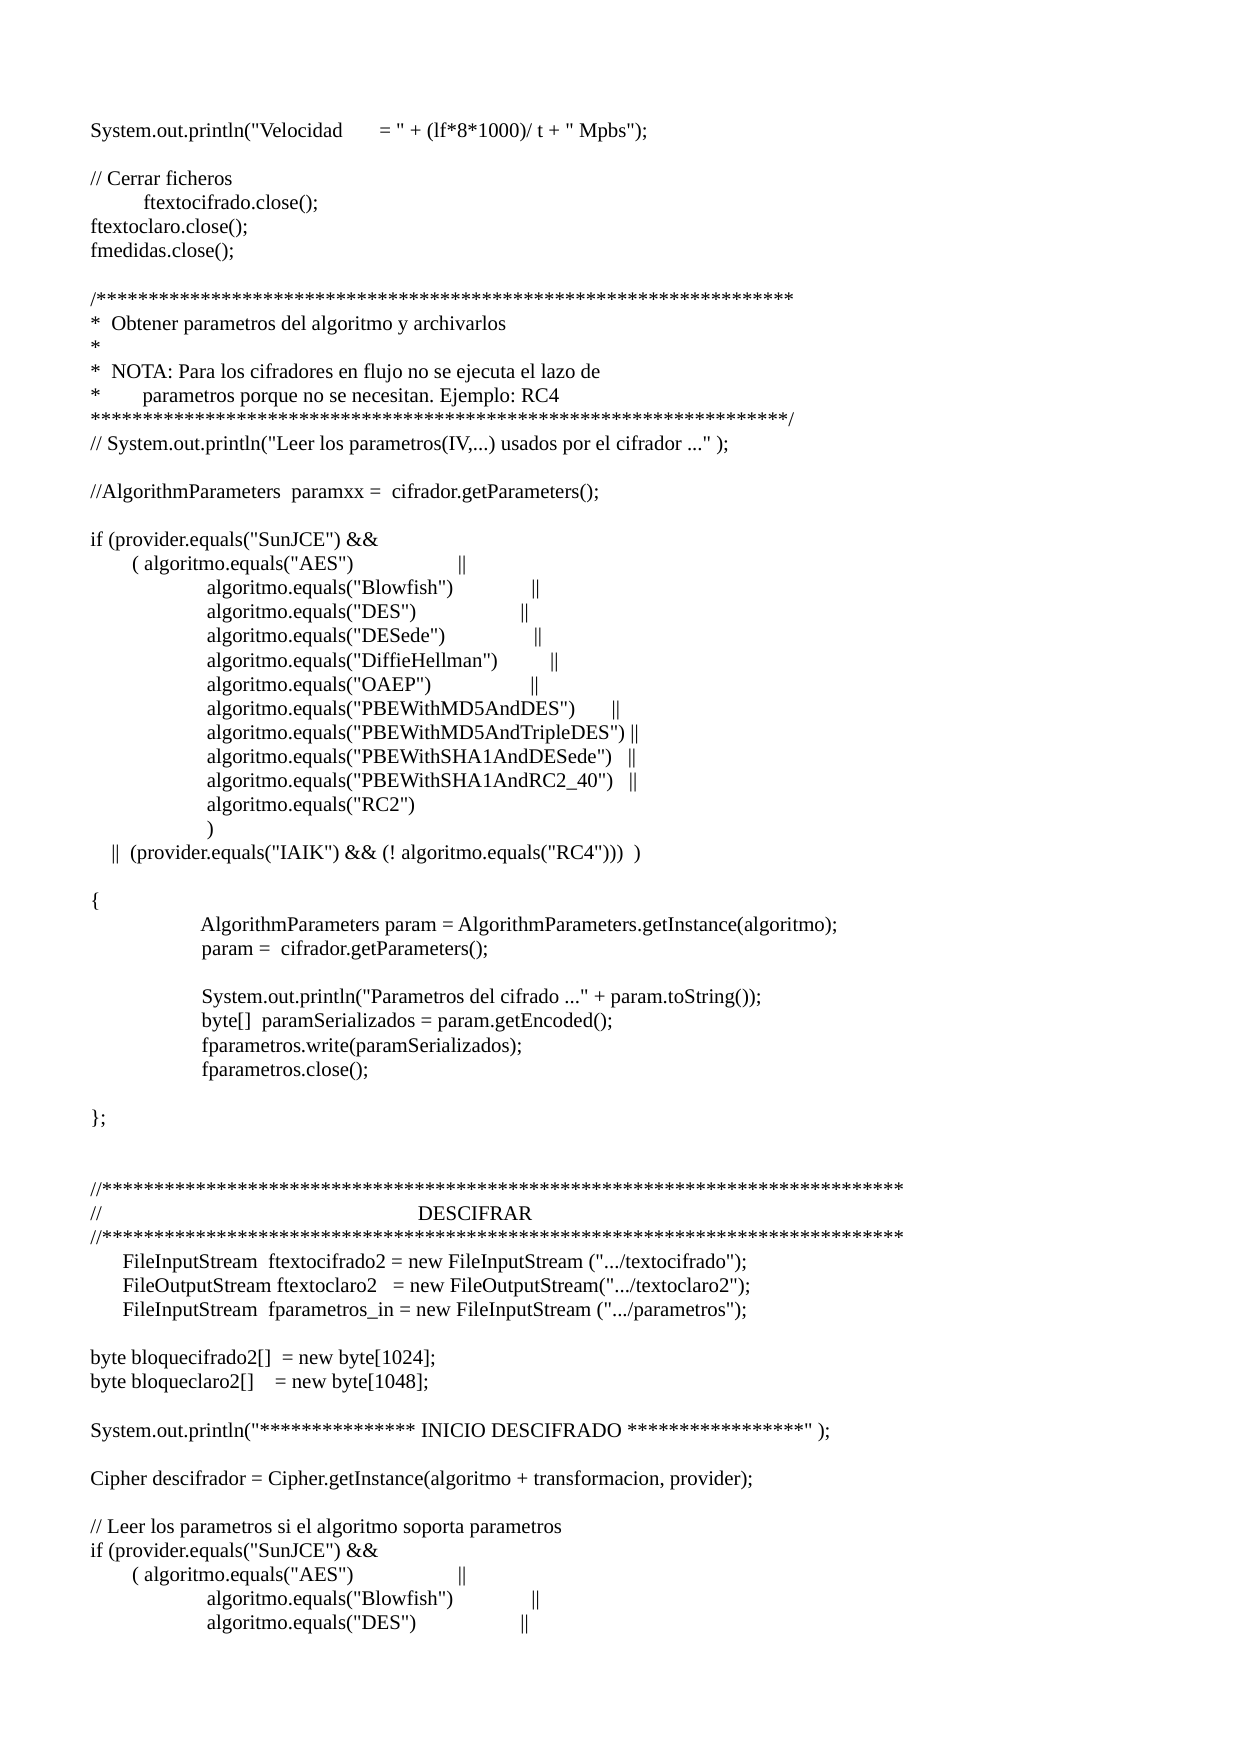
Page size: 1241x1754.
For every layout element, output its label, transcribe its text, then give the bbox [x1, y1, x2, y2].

text * [48, 335, 1224, 359]
text }; [48, 1105, 1224, 1129]
text ftextocifrado.close(); [48, 190, 1224, 214]
text //AlgorithmParameters paramxx = cifrador.getParameters(); [48, 479, 1224, 503]
text System.out.println("Velocidad = " + (lf*8*1000)/ t + " Mpbs"); [48, 118, 1224, 142]
text byte[] paramSerializados = param.getEncoded(); [48, 1008, 1224, 1032]
text ftextoclaro.close(); [48, 214, 1224, 238]
text algoritmo.equals("DES") || [48, 599, 1224, 623]
text if (provider.equals("SunJCE") && [48, 1538, 1224, 1562]
text AlgorithmParameters param = AlgorithmParameters.getInstance(algoritmo); [48, 912, 1224, 936]
text algoritmo.equals("Blowfish") || [48, 575, 1224, 599]
text fmedidas.close(); [48, 238, 1224, 262]
text algoritmo.equals("OAEP") || [48, 672, 1224, 696]
text FileOutputStream ftextoclaro2 = new FileOutputStream(".../textoclaro2"); [48, 1273, 1224, 1297]
text param = cifrador.getParameters(); [48, 936, 1224, 960]
text // DESCIFRAR [48, 1201, 1224, 1225]
text ( algoritmo.equals("AES") || [48, 551, 1224, 575]
text ) [48, 816, 1224, 840]
text FileInputStream ftextocifrado2 = new FileInputStream (".../textocifrado"); [48, 1249, 1224, 1273]
text // Leer los parametros si el algoritmo soporta parametros [48, 1514, 1224, 1538]
text ( algoritmo.equals("AES") || [48, 1562, 1224, 1586]
text FileInputStream fparametros_in = new FileInputStream (".../parametros"); [48, 1297, 1224, 1321]
text if (provider.equals("SunJCE") && [48, 527, 1224, 551]
text * NOTA: Para los cifradores en flujo no se ejecuta el lazo de [48, 359, 1224, 383]
text /******************************************************************* [48, 287, 1224, 311]
text // System.out.println("Leer los parametros(IV,...) usados por el cifrador ..." ); [48, 431, 1224, 455]
text byte bloquecifrado2[] = new byte[1024]; [48, 1345, 1224, 1369]
text System.out.println("*************** INICIO DESCIFRADO *****************" ); [48, 1417, 1224, 1442]
text * parametros porque no se necesitan. Ejemplo: RC4 [48, 383, 1224, 407]
text || (provider.equals("IAIK") && (! algoritmo.equals("RC4"))) ) [48, 840, 1224, 864]
text algoritmo.equals("DiffieHellman") || [48, 647, 1224, 672]
text algoritmo.equals("DESede") || [48, 623, 1224, 647]
text algoritmo.equals("Blowfish") || [48, 1586, 1224, 1610]
text Cipher descifrador = Cipher.getInstance(algoritmo + transformacion, provider); [48, 1466, 1224, 1490]
text *******************************************************************/ [48, 407, 1224, 431]
text * Obtener parametros del algoritmo y archivarlos [48, 311, 1224, 335]
text // Cerrar ficheros [48, 166, 1224, 190]
text fparametros.close(); [48, 1057, 1224, 1081]
text algoritmo.equals("PBEWithMD5AndDES") || [48, 696, 1224, 720]
text algoritmo.equals("PBEWithSHA1AndRC2_40") || [48, 768, 1224, 792]
text System.out.println("Parametros del cifrado ..." + param.toString()); [48, 984, 1224, 1008]
text fparametros.write(paramSerializados); [48, 1032, 1224, 1057]
text algoritmo.equals("RC2") [48, 792, 1224, 816]
text algoritmo.equals("PBEWithMD5AndTripleDES") || [48, 720, 1224, 744]
text //***************************************************************************** [48, 1177, 1224, 1201]
text byte bloqueclaro2[] = new byte[1048]; [48, 1369, 1224, 1393]
text //***************************************************************************** [48, 1225, 1224, 1249]
text { [48, 888, 1224, 912]
text algoritmo.equals("DES") || [48, 1610, 1224, 1634]
text algoritmo.equals("PBEWithSHA1AndDESede") || [48, 744, 1224, 768]
